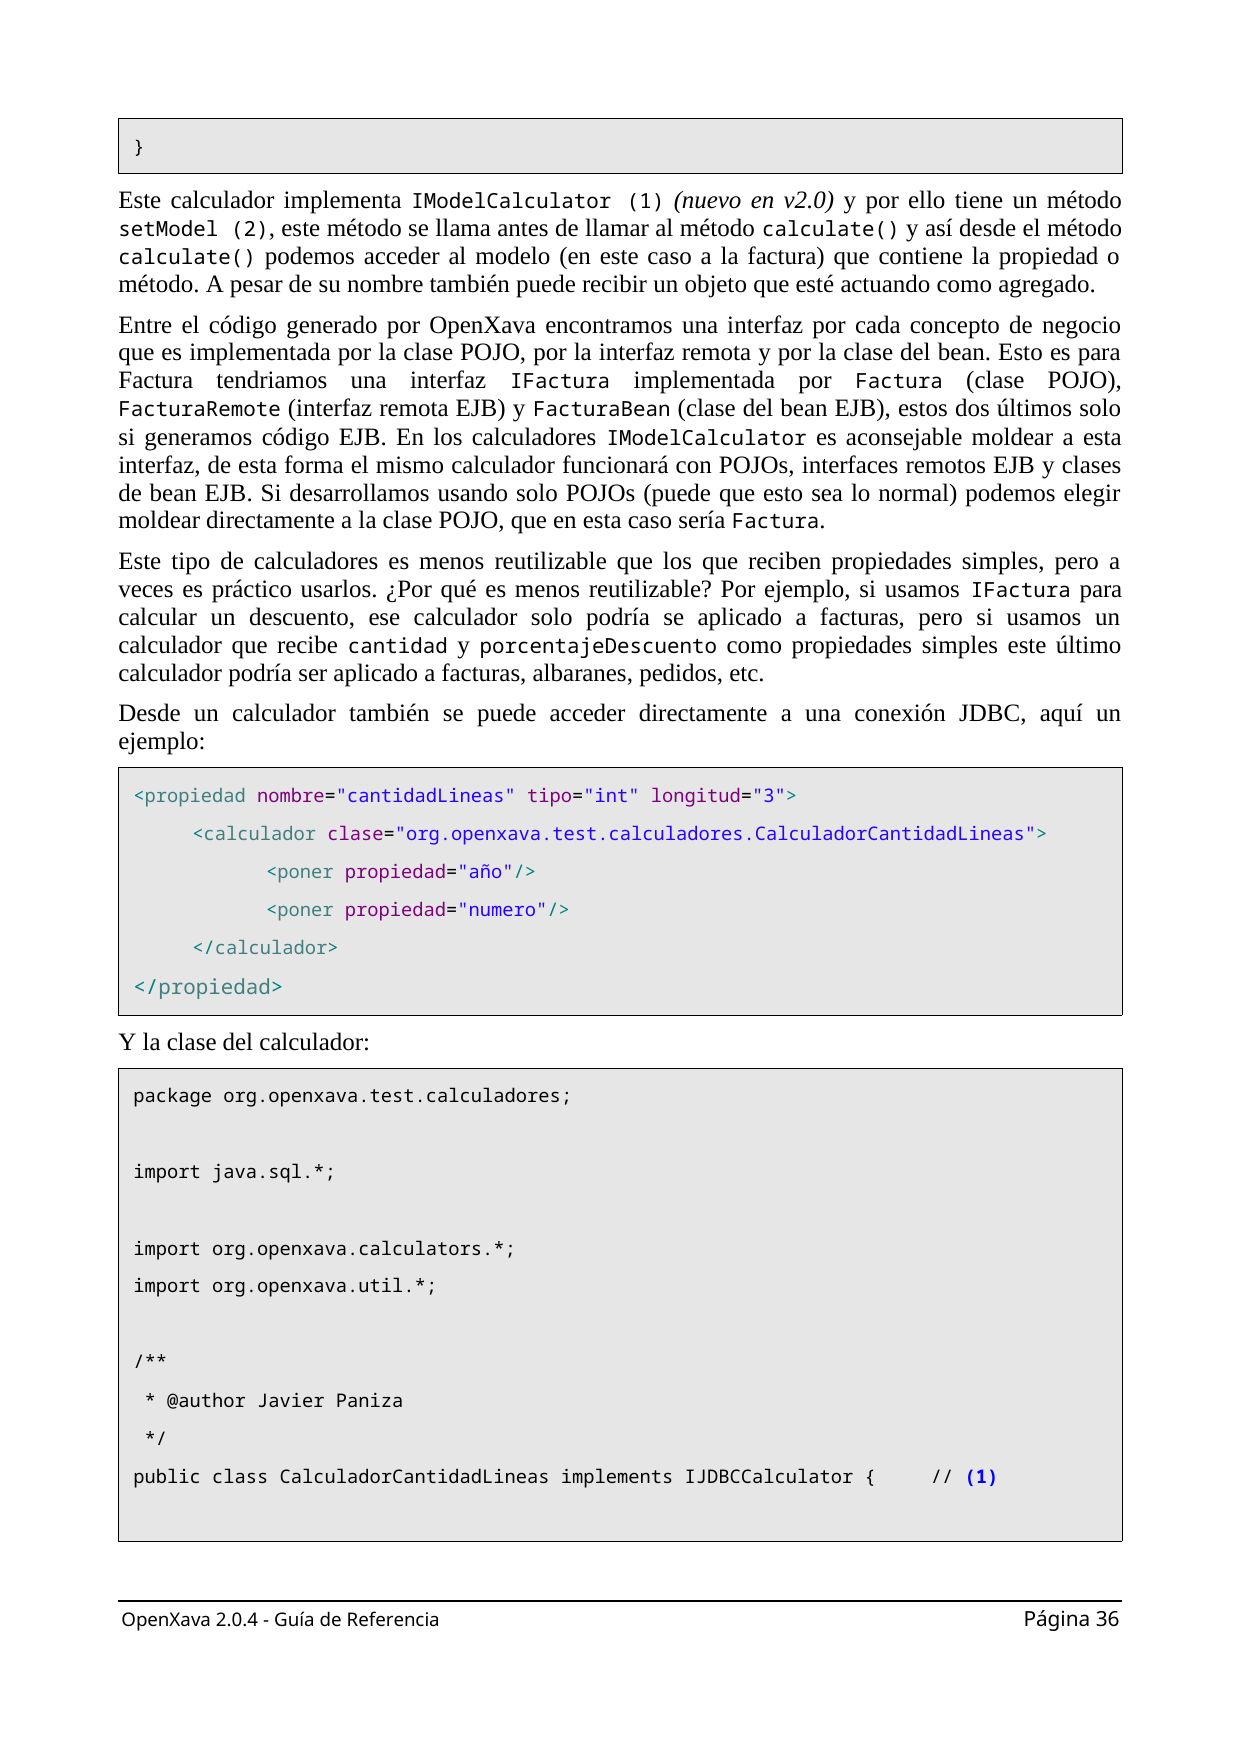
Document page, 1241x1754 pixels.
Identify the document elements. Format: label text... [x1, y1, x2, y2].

text Entre el código generado por OpenXava encontramos una interfaz por cada concepto de negocio que es implementada por la clase POJO, por la interfaz remota y por la clase del bean. Esto es para Factura tendriamos una interfaz IFactura implementada por Factura (clase POJO), FacturaRemote (interfaz remota EJB) y FacturaBean (clase del bean EJB), estos dos últimos solo si generamos código EJB. En los calculadores IModelCalculator es aconsejable moldear a esta interfaz, de esta forma el mismo calculador funcionará con POJOs, interfaces remotos EJB y clases de bean EJB. Si desarrollamos usando solo POJOs (puede que esto sea lo normal) podemos elegir moldear directamente a la clase POJO, que en esta caso sería Factura. [118, 311, 1122, 534]
text <propiedad nombre="cantidadLineas" tipo="int" longitud="3"> [119, 768, 1122, 805]
text Este tipo de calculadores es menos reutilizable que los que reciben propiedades simples, pero a veces es práctico usarlos. ¿Por qué es menos reutilizable? Por ejemplo, si usamos IFactura para calcular un descuento, ese calculador solo podría se aplicado a facturas, pero si usamos un calculador que recibe cantidad y porcentajeDescuento como propiedades simples este último calculador podría ser aplicado a facturas, albaranes, pedidos, etc. [118, 547, 1122, 687]
text <poner propiedad="numero"/> [119, 881, 1122, 919]
text Este calculador implementa IModelCalculator (1) (nuevo en v2.0) y por ello tiene un método setModel (2), este método se llama antes de llamar al método calculate() y así desde el método calculate() podemos acceder al modelo (en este caso a la factura) que contiene la propiedad o método. A pesar de su nombre también puede recibir un objeto que esté actuando como agregado. [118, 186, 1122, 298]
text */ [119, 1410, 1122, 1448]
text Desde un calculador también se puede acceder directamente a una conexión JDBC, aquí un ejemplo: [118, 699, 1122, 754]
text package org.openxava.test.calculadores; [119, 1069, 1122, 1106]
text <poner propiedad="año"/> [119, 843, 1122, 881]
text public class CalculadorCantidadLineas implements IJDBCCalculator { // (1) [119, 1448, 1122, 1486]
text Y la clase del calculador: [118, 1028, 1122, 1055]
text import org.openxava.calculators.*; [119, 1220, 1122, 1258]
text import java.sql.*; [119, 1144, 1122, 1182]
text </propiedad> [119, 957, 1122, 1015]
text } [119, 119, 1122, 173]
text </calculador> [119, 919, 1122, 957]
text /** [119, 1334, 1122, 1372]
text import org.openxava.util.*; [119, 1258, 1122, 1296]
text <calculador clase="org.openxava.test.calculadores.CalculadorCantidadLineas"> [119, 805, 1122, 843]
text * @author Javier Paniza [119, 1372, 1122, 1410]
